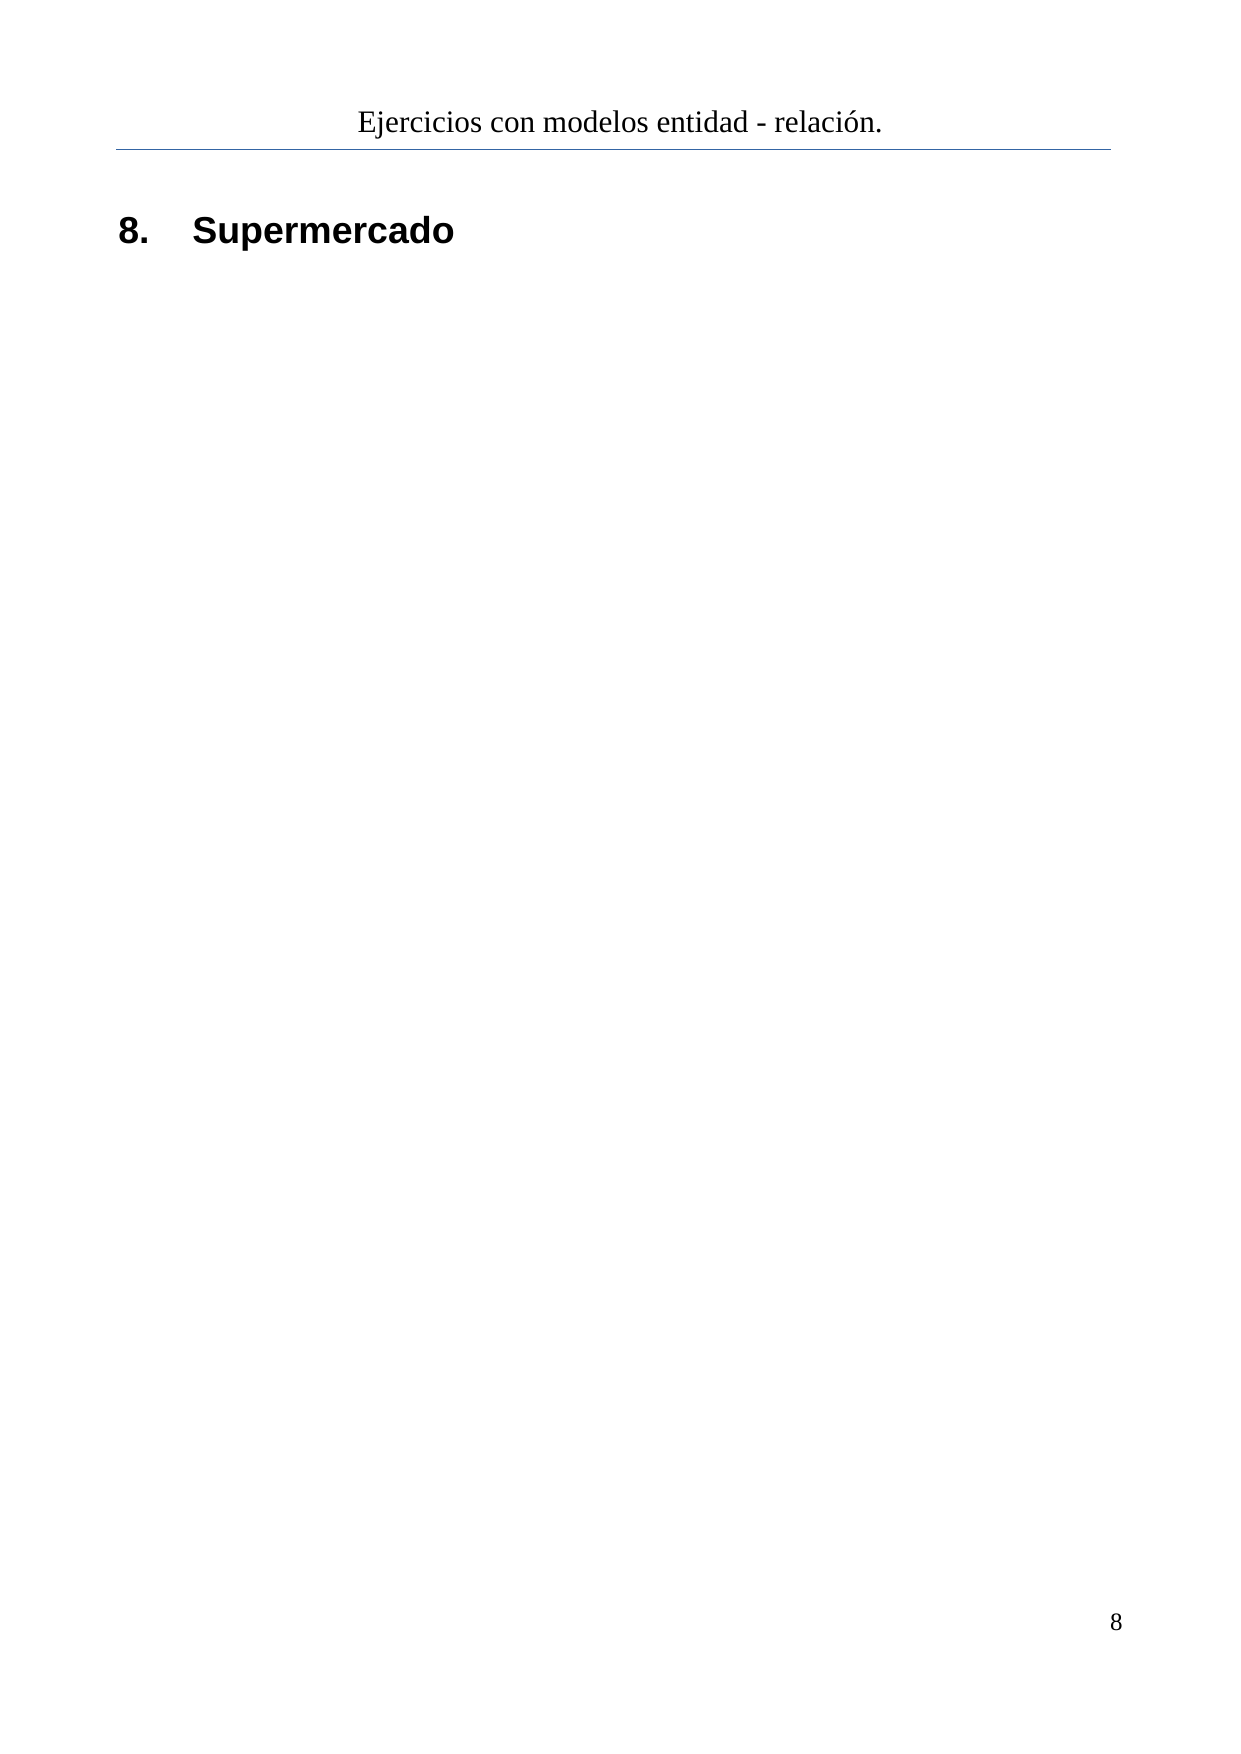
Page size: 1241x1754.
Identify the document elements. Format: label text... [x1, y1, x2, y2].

subtitle Supermercado [118, 208, 1122, 251]
